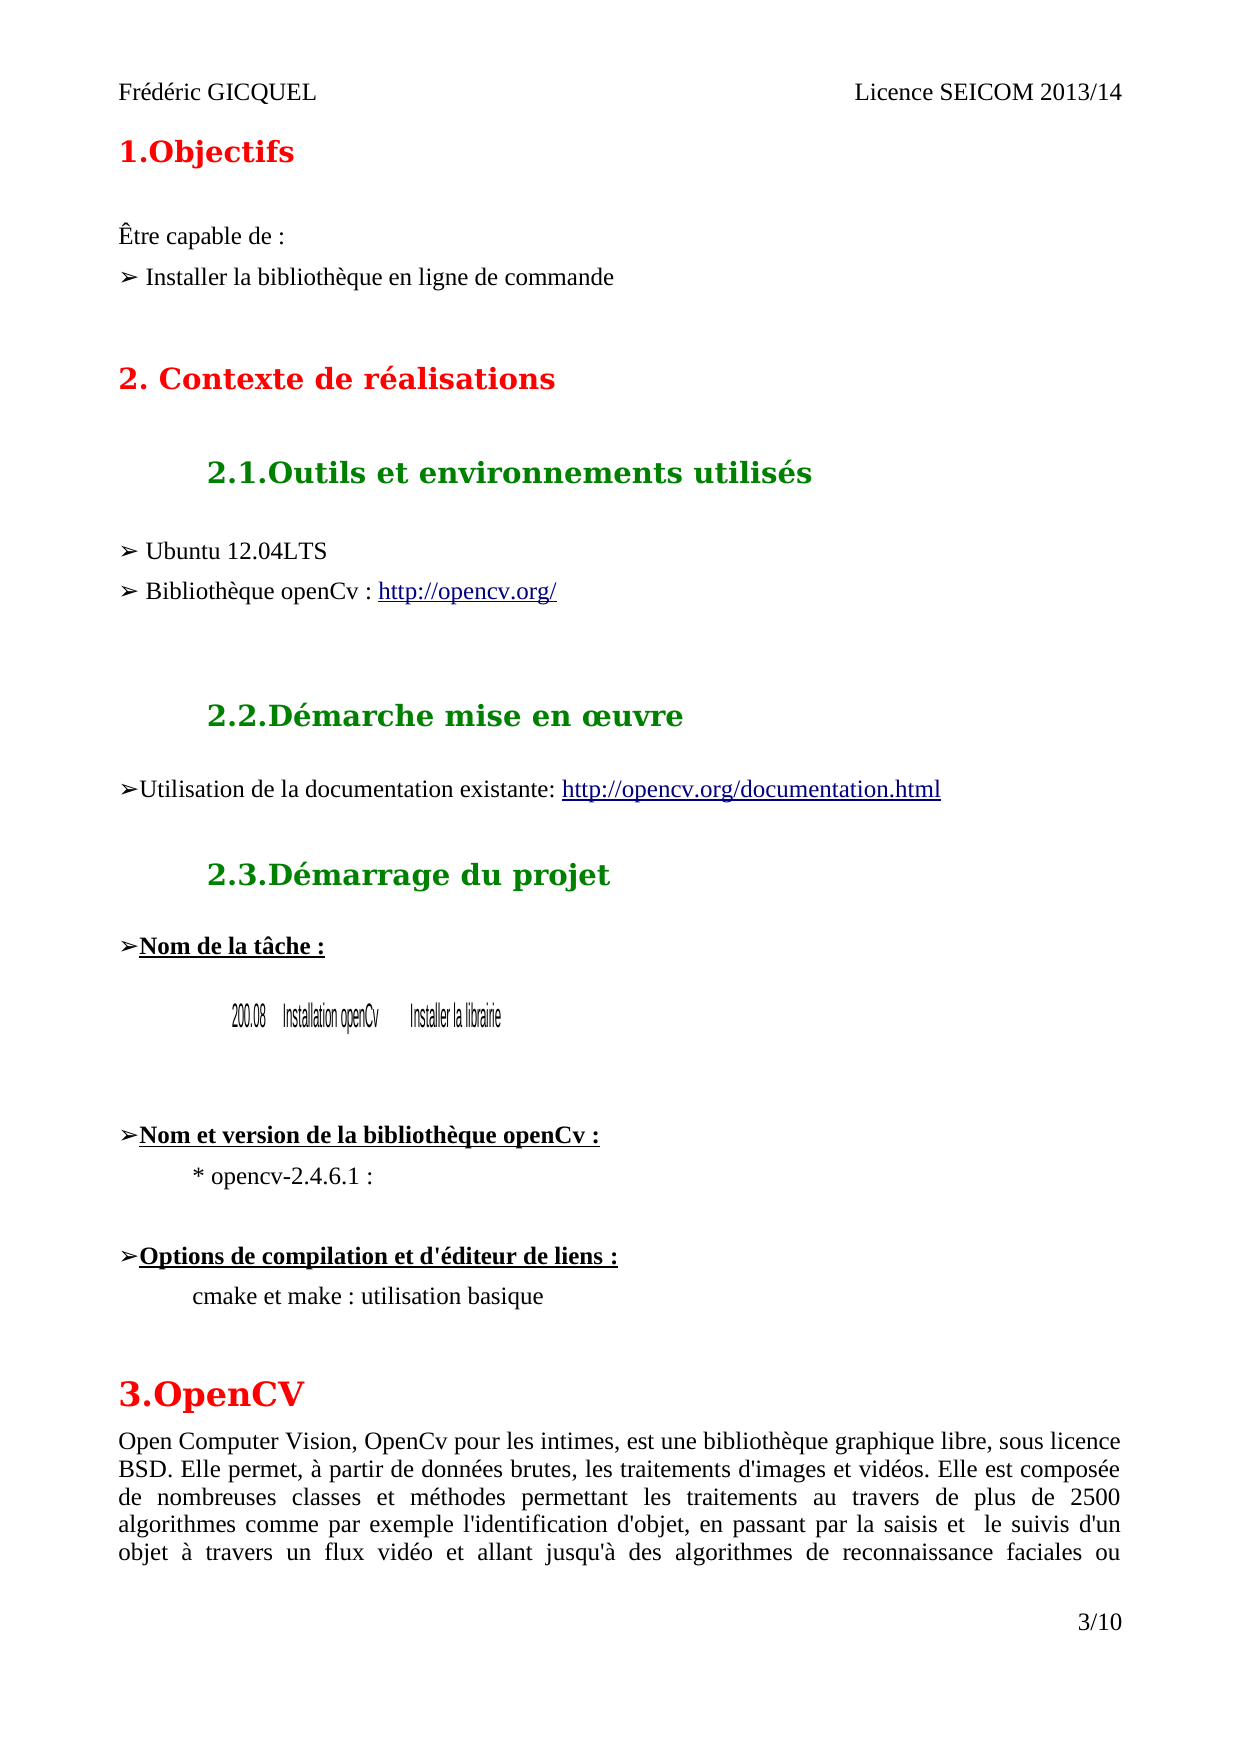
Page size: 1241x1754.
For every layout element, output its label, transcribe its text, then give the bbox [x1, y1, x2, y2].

subtitle 3.OpenCV [118, 1375, 1122, 1415]
text * opencv-2.4.6.1 : [118, 1162, 1122, 1189]
subtitle 2.2.Démarche mise en œuvre [207, 699, 1122, 734]
text Être capable de : [118, 222, 1122, 250]
text ➢Nom et version de la bibliothèque openCv : [118, 1122, 1122, 1149]
text ➢ Ubuntu 12.04LTS [118, 537, 1122, 564]
subtitle 2. Contexte de réalisations [118, 362, 1122, 396]
text ➢ Bibliothèque openCv : http://opencv.org/ [118, 577, 1122, 605]
text cmake et make : utilisation basique [118, 1282, 1122, 1310]
text Open Computer Vision, OpenCv pour les intimes, est une bibliothèque graphique libre, sous licence BSD. Elle permet, à partir de données brutes, les traitements d'images et vidéos. Elle est composée de nombreuses classes et méthodes permettant les traitements au travers de plus de 2500 algorithmes comme par exemple l'identification d'objet, en passant par la saisis et le suivis d'un objet à travers un flux vidéo et allant jusqu'à des algorithmes de reconnaissance faciales ou [118, 1427, 1122, 1566]
text ➢ Installer la bibliothèque en ligne de commande [118, 263, 1122, 290]
subtitle 2.3.Démarrage du projet [207, 857, 1122, 892]
text ➢Nom de la tâche : [118, 932, 1122, 960]
text ➢Options de compilation et d'éditeur de liens : [118, 1242, 1122, 1270]
subtitle 2.1.Outils et environnements utilisés [207, 456, 1122, 490]
subtitle 1.Objectifs [118, 135, 1122, 170]
text ➢Utilisation de la documentation existante: http://opencv.org/documentation.html [118, 776, 1122, 803]
